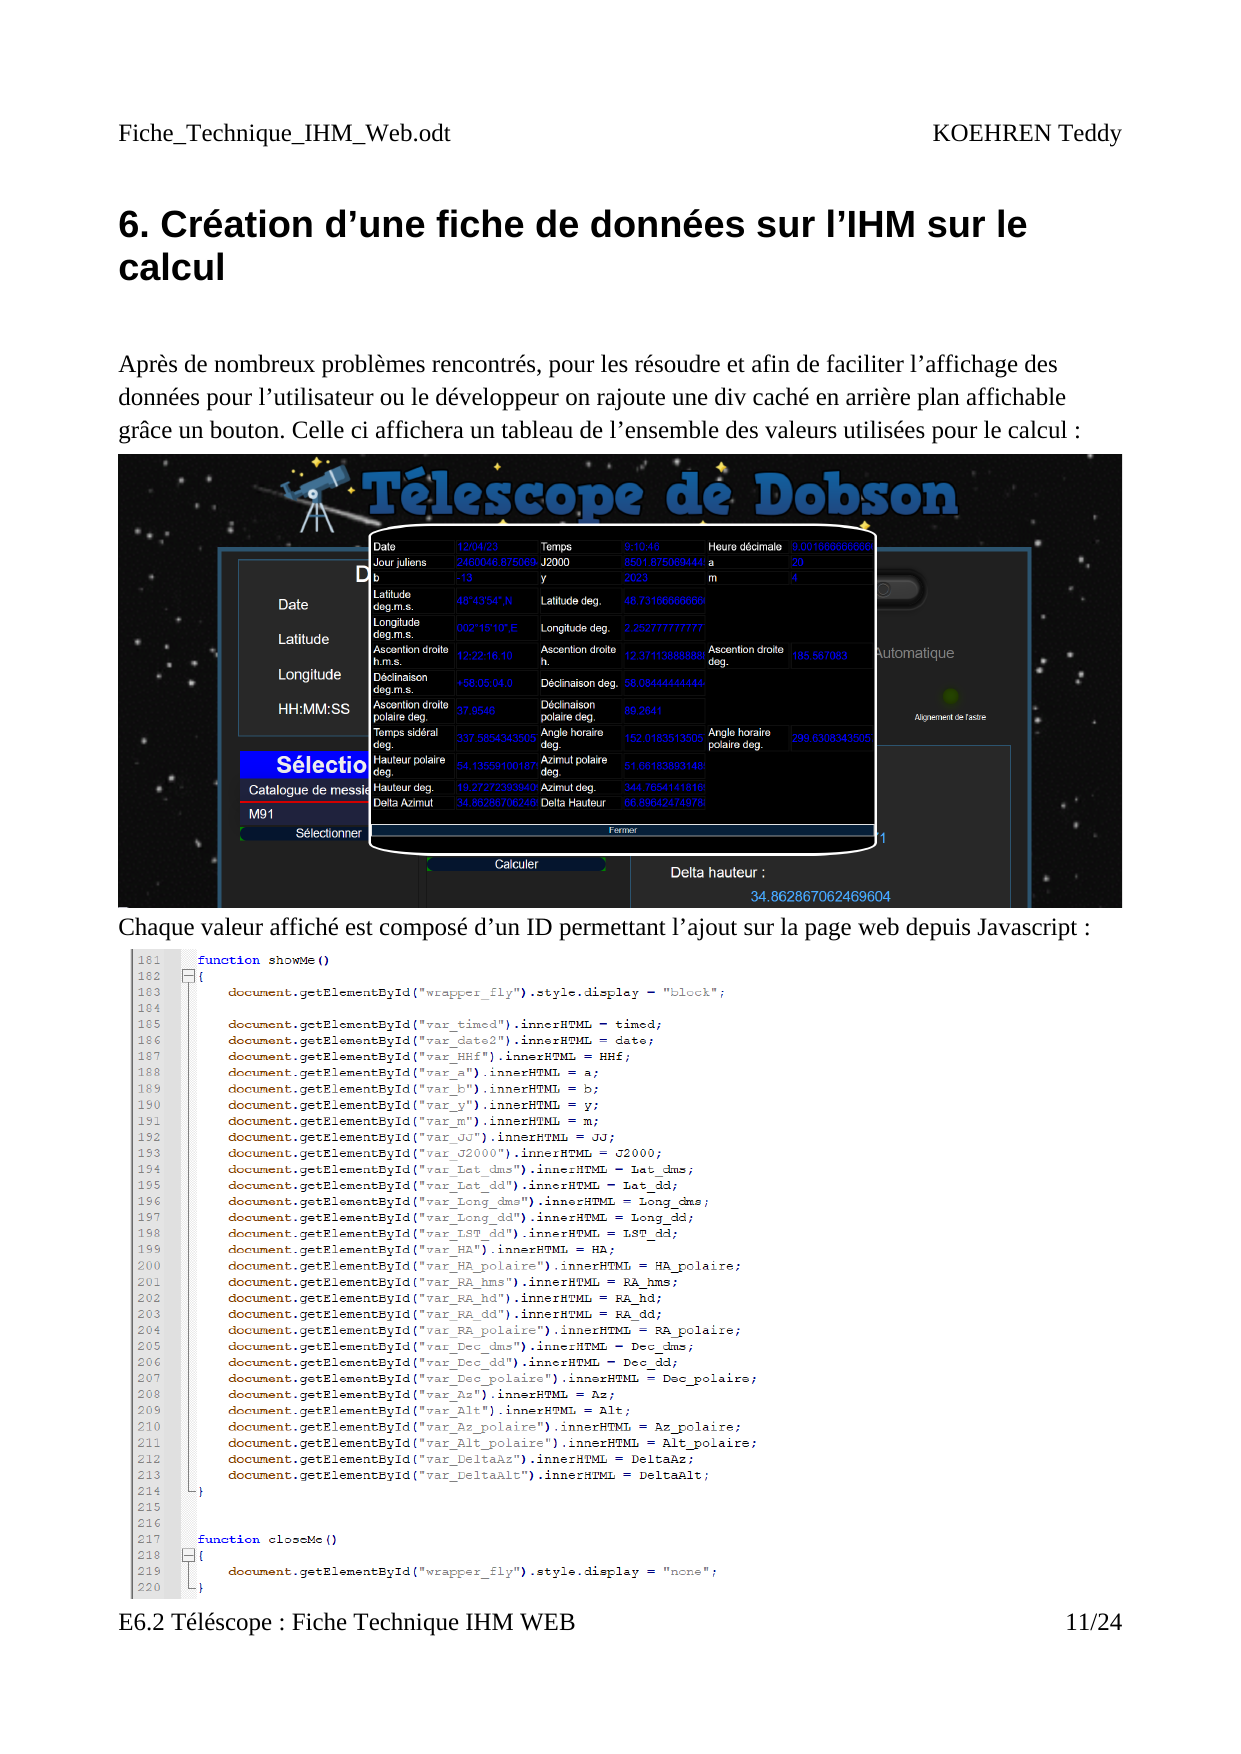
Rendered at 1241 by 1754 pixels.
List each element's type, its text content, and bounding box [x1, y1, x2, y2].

text Après de nombreux problèmes rencontrés, pour les résoudre et afin de faciliter l’affichage des données pour l’utilisateur ou le développeur on rajoute une div caché en arrière plan affichable grâce un bouton. Celle ci affichera un tableau de l’ensemble des valeurs utilisées pour le calcul : [118, 349, 1122, 443]
subtitle 6. Création d’une fiche de données sur l’IHM sur le calcul [118, 201, 1122, 289]
picture [129, 949, 771, 1599]
text Chaque valeur affiché est composé d’un ID permettant l’ajout sur la page web depuis Javascript : [118, 908, 1122, 941]
picture [118, 454, 1123, 908]
